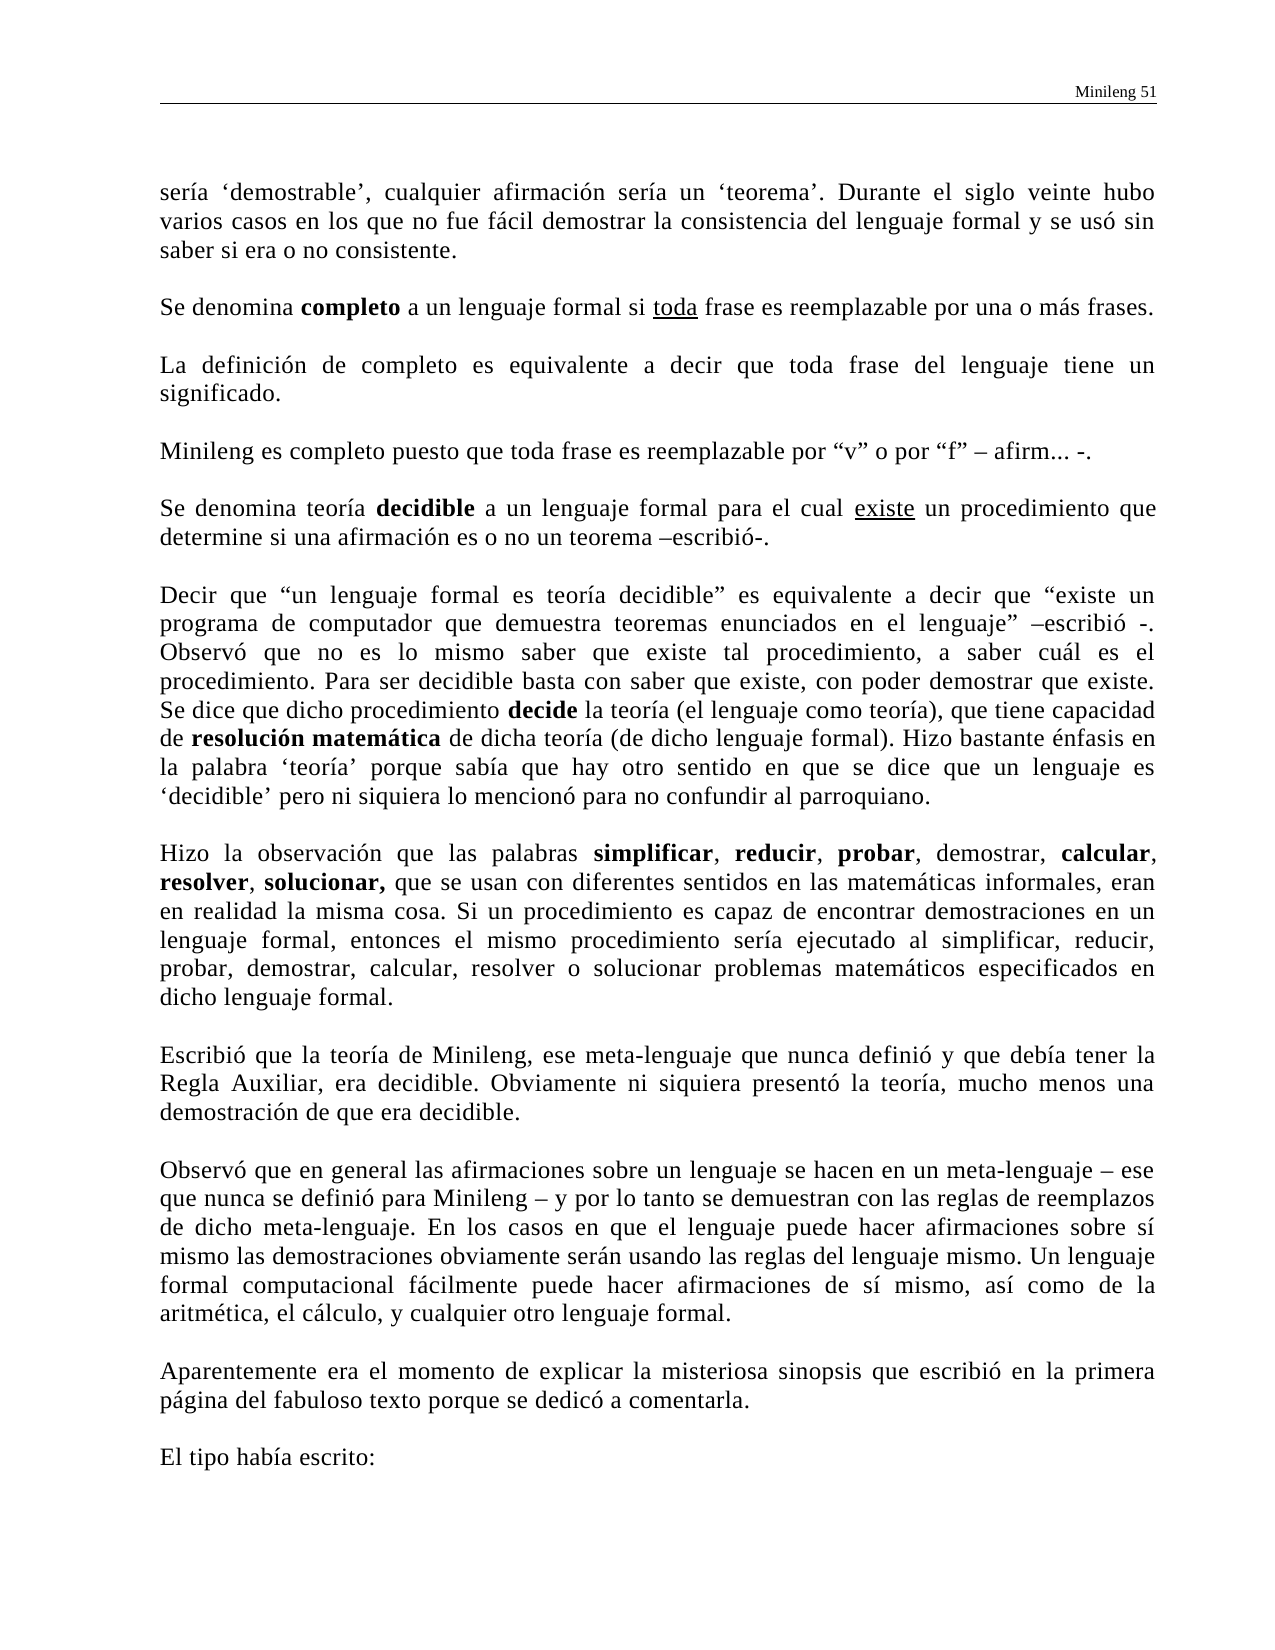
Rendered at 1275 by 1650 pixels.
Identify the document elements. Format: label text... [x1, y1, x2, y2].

text Se denomina teoría decidible a un lenguaje formal para el cual existe un procedimiento que determine si una afirmación es o no un teorema –escribió-. [159, 493, 1157, 551]
text Decir que “un lenguaje formal es teoría decidible” es equivalente a decir que “existe un programa de computador que demuestra teoremas enunciados en el lenguaje” –escribió -. Observó que no es lo mismo saber que existe tal procedimiento, a saber cuál es el procedimiento. Para ser decidible basta con saber que existe, con poder demostrar que existe. Se dice que dicho procedimiento decide la teoría (el lenguaje como teoría), que tiene capacidad de resolución matemática de dicha teoría (de dicho lenguaje formal). Hizo bastante énfasis en la palabra ‘teoría’ porque sabía que hay otro sentido en que se dice que un lenguaje es ‘decidible’ pero ni siquiera lo mencionó para no confundir al parroquiano. [159, 580, 1157, 810]
text Hizo la observación que las palabras simplificar, reducir, probar, demostrar, calcular, resolver, solucionar, que se usan con diferentes sentidos en las matemáticas informales, eran en realidad la misma cosa. Si un procedimiento es capaz de encontrar demostraciones en un lenguaje formal, entonces el mismo procedimiento sería ejecutado al simplificar, reducir, probar, demostrar, calcular, resolver o solucionar problemas matemáticos especificados en dicho lenguaje formal. [159, 838, 1157, 1011]
text La definición de completo es equivalente a decir que toda frase del lenguaje tiene un significado. [159, 350, 1157, 407]
text Observó que en general las afirmaciones sobre un lenguaje se hacen en un meta-lenguaje – ese que nunca se definió para Minileng – y por lo tanto se demuestran con las reglas de reemplazos de dicho meta-lenguaje. En los casos en que el lenguaje puede hacer afirmaciones sobre sí mismo las demostraciones obviamente serán usando las reglas del lenguaje mismo. Un lenguaje formal computacional fácilmente puede hacer afirmaciones de sí mismo, así como de la aritmética, el cálculo, y cualquier otro lenguaje formal. [159, 1155, 1157, 1327]
text sería ‘demostrable’, cualquier afirmación sería un ‘teorema’. Durante el siglo veinte hubo varios casos en los que no fue fácil demostrar la consistencia del lenguaje formal y se usó sin saber si era o no consistente. [159, 177, 1157, 263]
text Escribió que la teoría de Minileng, ese meta-lenguaje que nunca definió y que debía tener la Regla Auxiliar, era decidible. Obviamente ni siquiera presentó la teoría, mucho menos una demostración de que era decidible. [159, 1040, 1157, 1126]
text Aparentemente era el momento de explicar la misteriosa sinopsis que escribió en la primera página del fabuloso texto porque se dedicó a comentarla. [159, 1356, 1157, 1413]
text Minileng es completo puesto que toda frase es reemplazable por “v” o por “f” – afirm... -. [159, 436, 1157, 465]
text Se denomina completo a un lenguaje formal si toda frase es reemplazable por una o más frases. [159, 292, 1157, 321]
text El tipo había escrito: [159, 1442, 1157, 1471]
